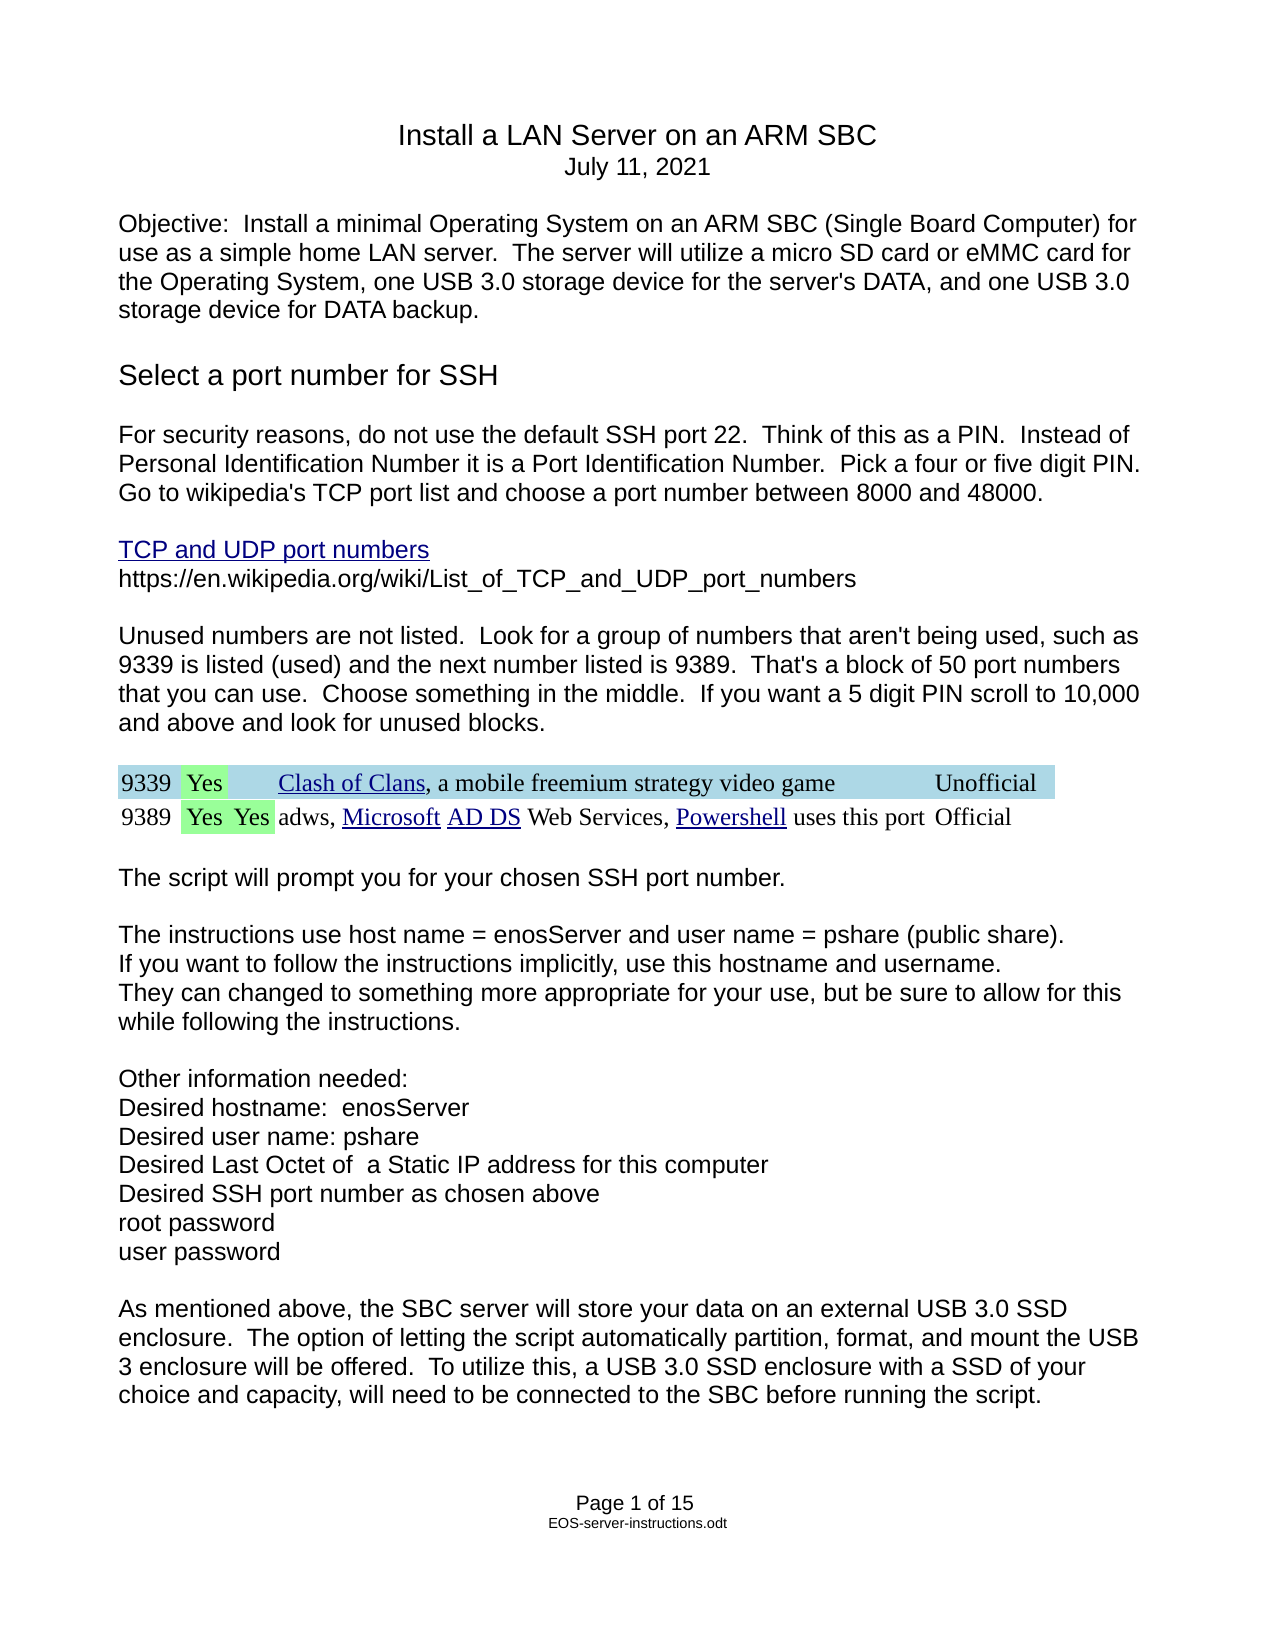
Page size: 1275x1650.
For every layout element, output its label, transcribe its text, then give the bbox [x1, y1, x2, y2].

text Objective: Install a minimal Operating System on an ARM SBC (Single Board Computer) for use as a simple home LAN server. The server will utilize a micro SD card or eMMC card for the Operating System, one USB 3.0 storage device for the server's DATA, and one USB 3.0 storage device for DATA backup. [118, 209, 1157, 324]
text Desired SSH port number as chosen above [118, 1179, 1157, 1208]
table_header [228, 765, 275, 799]
text If you want to follow the instructions implicitly, use this hostname and username. [118, 949, 1157, 978]
text TCP and UDP port numbers [118, 535, 1157, 564]
table_header Yes [181, 765, 228, 799]
text July 11, 2021 [118, 152, 1157, 180]
table_cell adws, Microsoft AD DS Web Services, Powershell uses this port [275, 800, 932, 834]
text Desired Last Octet of a Static IP address for this computer [118, 1150, 1157, 1179]
table_header 9339 [118, 765, 181, 799]
text They can changed to something more appropriate for your use, but be sure to allow for this while following the instructions. [118, 978, 1157, 1035]
text Desired hostname: enosServer [118, 1093, 1157, 1122]
text Unused numbers are not listed. Look for a group of numbers that aren't being used, such as 9339 is listed (used) and the next number listed is 9389. That's a block of 50 port numbers that you can use. Choose something in the middle. If you want a 5 digit PIN scroll to 10,000 and above and look for unused blocks. [118, 621, 1157, 736]
table_header Unofficial [932, 765, 1055, 799]
text Install a LAN Server on an ARM SBC [118, 118, 1157, 152]
text user password [118, 1237, 1157, 1265]
text The script will prompt you for your chosen SSH port number. [118, 863, 1157, 892]
text https://en.wikipedia.org/wiki/List_of_TCP_and_UDP_port_numbers [118, 564, 1157, 592]
table_cell Official [932, 800, 1055, 834]
text Other information needed: [118, 1064, 1157, 1093]
text Select a port number for SSH [118, 358, 1157, 391]
table_cell 9389 [118, 800, 181, 834]
text As mentioned above, the SBC server will store your data on an external USB 3.0 SSD enclosure. The option of letting the script automatically partition, format, and mount the USB 3 enclosure will be offered. To utilize this, a USB 3.0 SSD enclosure with a SSD of your choice and capacity, will need to be connected to the SBC before running the script. [118, 1294, 1157, 1409]
text Desired user name: pshare [118, 1122, 1157, 1150]
text root password [118, 1208, 1157, 1237]
table_cell Yes [181, 800, 228, 834]
text The instructions use host name = enosServer and user name = pshare (public share). [118, 920, 1157, 949]
table_cell Yes [228, 800, 275, 834]
text Go to wikipedia's TCP port list and choose a port number between 8000 and 48000. [118, 477, 1157, 506]
table_header Clash of Clans, a mobile freemium strategy video game [275, 765, 932, 799]
text For security reasons, do not use the default SSH port 22. Think of this as a PIN. Instead of Personal Identification Number it is a Port Identification Number. Pick a four or five digit PIN. [118, 420, 1157, 477]
